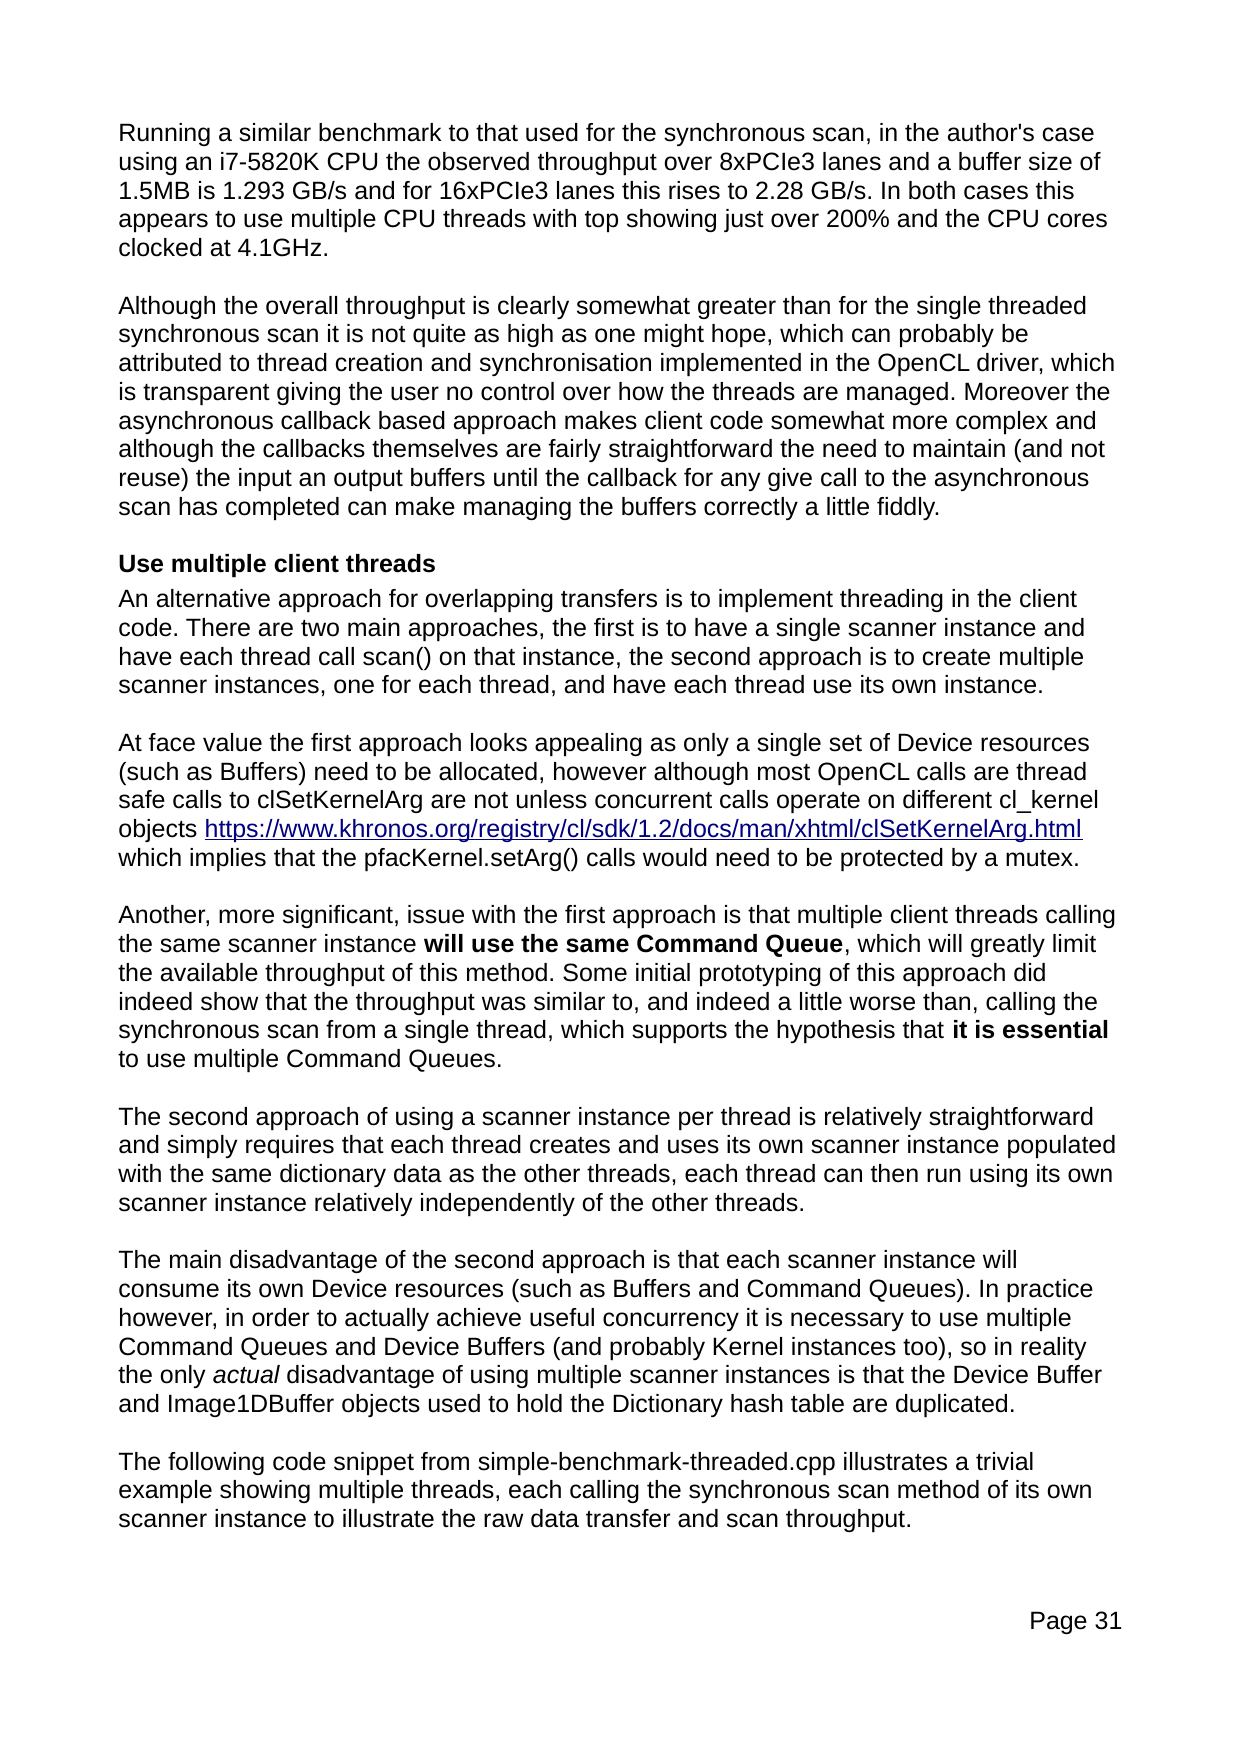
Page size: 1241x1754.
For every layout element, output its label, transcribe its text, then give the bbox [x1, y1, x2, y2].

text Running a similar benchmark to that used for the synchronous scan, in the author's case using an i7-5820K CPU the observed throughput over 8xPCIe3 lanes and a buffer size of 1.5MB is 1.293 GB/s and for 16xPCIe3 lanes this rises to 2.28 GB/s. In both cases this appears to use multiple CPU threads with top showing just over 200% and the CPU cores clocked at 4.1GHz. [118, 118, 1122, 262]
text At face value the first approach looks appealing as only a single set of Device resources (such as Buffers) need to be allocated, however although most OpenCL calls are thread safe calls to clSetKernelArg are not unless concurrent calls operate on different cl_kernel objects https://www.khronos.org/registry/cl/sdk/1.2/docs/man/xhtml/clSetKernelArg.html which implies that the pfacKernel.setArg() calls would need to be protected by a mutex. [118, 728, 1122, 872]
text The second approach of using a scanner instance per thread is relatively straightforward and simply requires that each thread creates and uses its own scanner instance populated with the same dictionary data as the other threads, each thread can then run using its own scanner instance relatively independently of the other threads. [118, 1102, 1122, 1217]
text The main disadvantage of the second approach is that each scanner instance will consume its own Device resources (such as Buffers and Command Queues). In practice however, in order to actually achieve useful concurrency it is necessary to use multiple Command Queues and Device Buffers (and probably Kernel instances too), so in reality the only actual disadvantage of using multiple scanner instances is that the Device Buffer and Image1DBuffer objects used to hold the Dictionary hash table are duplicated. [118, 1245, 1122, 1418]
text Although the overall throughput is clearly somewhat greater than for the single threaded synchronous scan it is not quite as high as one might hope, which can probably be attributed to thread creation and synchronisation implemented in the OpenCL driver, which is transparent giving the user no control over how the threads are managed. Moreover the asynchronous callback based approach makes client code somewhat more complex and although the callbacks themselves are fairly straightforward the need to maintain (and not reuse) the input an output buffers until the callback for any give call to the asynchronous scan has completed can make managing the buffers correctly a little fiddly. [118, 291, 1122, 521]
text Another, more significant, issue with the first approach is that multiple client threads calling the same scanner instance will use the same Command Queue, which will greatly limit the available throughput of this method. Some initial prototyping of this approach did indeed show that the throughput was similar to, and indeed a little worse than, calling the synchronous scan from a single thread, which supports the hypothesis that it is essential to use multiple Command Queues. [118, 900, 1122, 1073]
text An alternative approach for overlapping transfers is to implement threading in the client code. There are two main approaches, the first is to have a single scanner instance and have each thread call scan() on that instance, the second approach is to create multiple scanner instances, one for each thread, and have each thread use its own instance. [118, 584, 1122, 699]
text Use multiple client threads [118, 549, 1122, 578]
text The following code snippet from simple-benchmark-threaded.cpp illustrates a trivial example showing multiple threads, each calling the synchronous scan method of its own scanner instance to illustrate the raw data transfer and scan throughput. [118, 1447, 1122, 1533]
